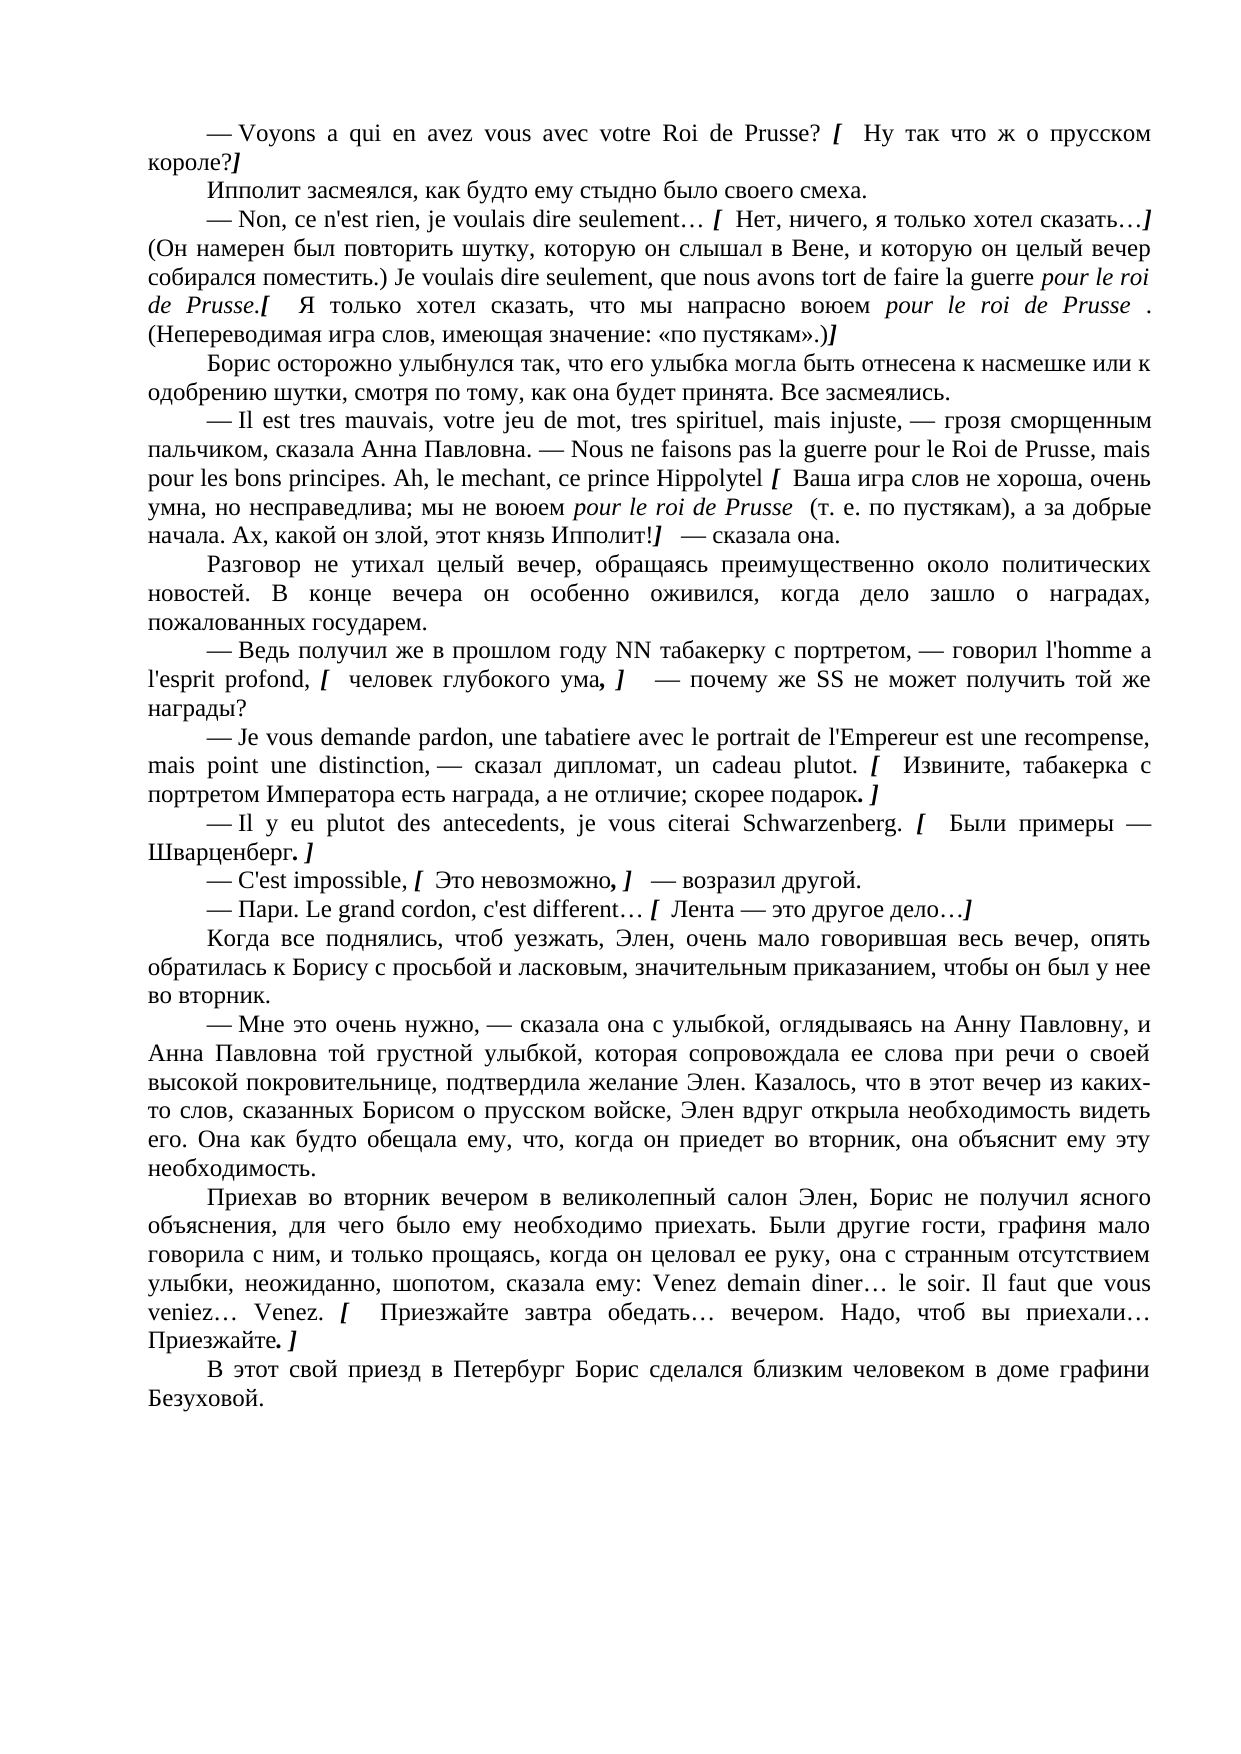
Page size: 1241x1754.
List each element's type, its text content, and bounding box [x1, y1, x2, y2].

text — Non, ce n'est rien, je voulais dire seulement… [ Нет, ничего, я только хотел сказать…] (Он намерен был повторить шутку, которую он слышал в Вене, и которую он целый вечер собирался поместить.) Je voulais dire seulement, que nous avons tort de faire la guerre рour le roi de Prusse.[ Я только хотел сказать, что мы напрасно воюем pour le roi de Prusse . (Непереводимая игра слов, имеющая значение: «по пустякам».)] [148, 204, 1152, 348]
text — Il est tres mauvais, votre jeu de mot, tres spirituel, mais injuste, — грозя сморщенным пальчиком, сказала Анна Павловна. — Nous ne faisons pas la guerre pour le Roi de Prusse, mais pour les bons principes. Ah, le mechant, ce prince Hippolytel [ Ваша игра слов не хороша, очень умна, но несправедлива; мы не воюем pour le roi de Prusse (т. e. по пустякам), а за добрые начала. Ах, какой он злой, этот князь Ипполит!] — сказала она. [148, 406, 1152, 549]
text Когда все поднялись, чтоб уезжать, Элен, очень мало говорившая весь вечер, опять обратилась к Борису с просьбой и ласковым, значительным приказанием, чтобы он был у нее во вторник. [148, 923, 1152, 1009]
text — Je vous demande pardon, une tabatiere avec le portrait de l'Empereur est une recompense, mais point une distinction, — сказал дипломат, un cadeau plutot. [ Извините, табакерка с портретом Императора есть награда, а не отличие; скорее подарок. ] [148, 722, 1152, 808]
text — Мне это очень нужно, — сказала она с улыбкой, оглядываясь на Анну Павловну, и Анна Павловна той грустной улыбкой, которая сопровождала ее слова при речи о своей высокой покровительнице, подтвердила желание Элен. Казалось, что в этот вечер из каких-то слов, сказанных Борисом о прусском войске, Элен вдруг открыла необходимость видеть его. Она как будто обещала ему, что, когда он приедет во вторник, она объяснит ему эту необходимость. [148, 1009, 1152, 1182]
text — C'est impossible, [ Это невозможно, ] — возразил другой. [148, 866, 1152, 894]
text Ипполит засмеялся, как будто ему стыдно было своего смеха. [148, 176, 1152, 204]
text — Ведь получил же в прошлом году NN табакерку с портретом, — говорил l'homme a l'esprit profond, [ человек глубокого ума, ] — почему же SS не может получить той же награды? [148, 636, 1152, 722]
text — Voyons a qui en avez vous avec votre Roi de Prusse? [ Ну так что ж о прусском короле?] [148, 118, 1152, 176]
text — Il y eu plutot des antecedents, je vous citerai Schwarzenberg. [ Были примеры — Шварценберг. ] [148, 808, 1152, 866]
text Разговор не утихал целый вечер, обращаясь преимущественно около политических новостей. В конце вечера он особенно оживился, когда дело зашло о наградах, пожалованных государем. [148, 549, 1152, 636]
text Борис осторожно улыбнулся так, что его улыбка могла быть отнесена к насмешке или к одобрению шутки, смотря по тому, как она будет принята. Все засмеялись. [148, 348, 1152, 406]
text В этот свой приезд в Петербург Борис сделался близким человеком в доме графини Безуховой. [148, 1354, 1152, 1412]
text Приехав во вторник вечером в великолепный салон Элен, Борис не получил ясного объяснения, для чего было ему необходимо приехать. Были другие гости, графиня мало говорила с ним, и только прощаясь, когда он целовал ее руку, она с странным отсутствием улыбки, неожиданно, шопотом, сказала ему: Venez demain diner… le soir. Il faut que vous veniez… Venez. [ Приезжайте завтра обедать… вечером. Надо, чтоб вы приехали… Приезжайте. ] [148, 1182, 1152, 1354]
text — Пари. Le grand cordon, c'est different… [ Лента — это другое дело…] [148, 894, 1152, 923]
